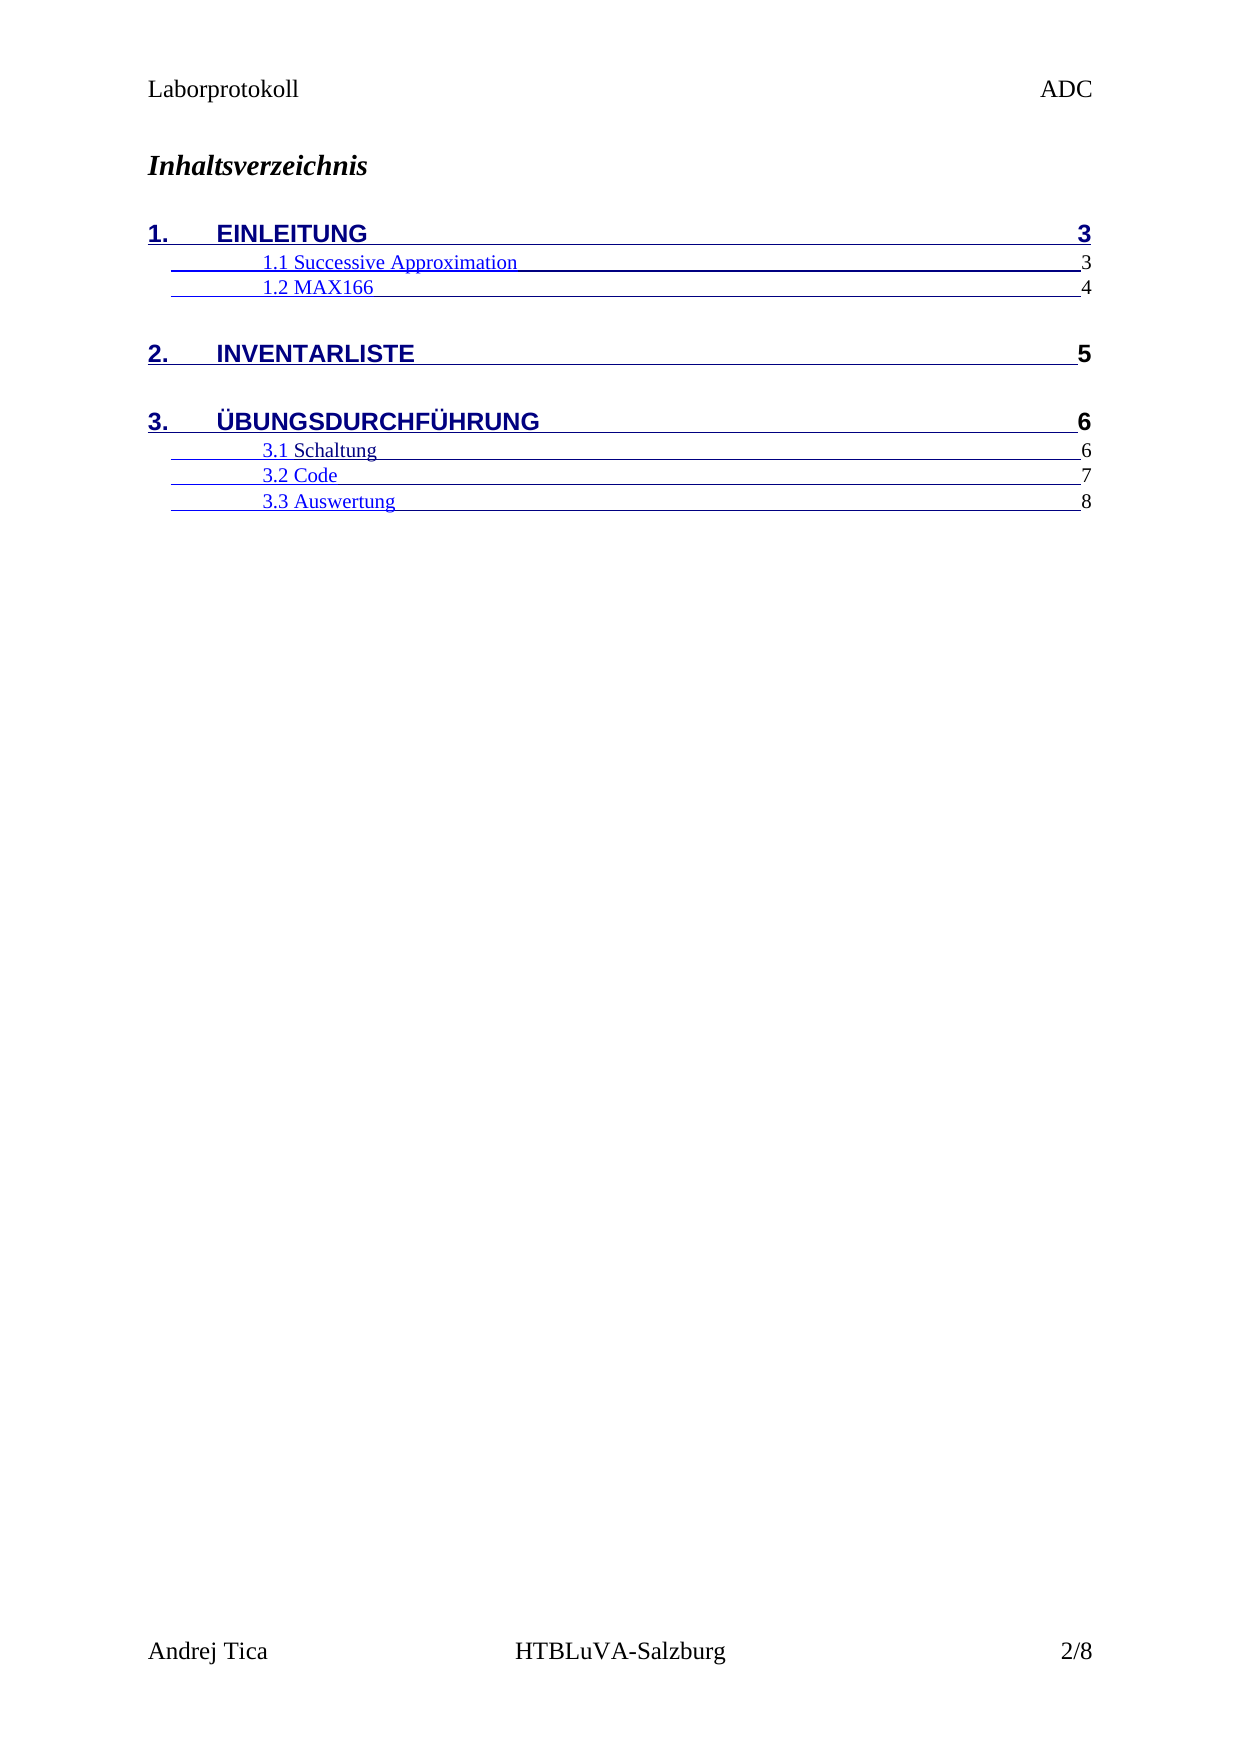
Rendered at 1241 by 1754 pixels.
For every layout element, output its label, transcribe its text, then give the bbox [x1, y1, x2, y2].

text 3. Übungsdurchführung 6 [148, 407, 1092, 436]
text 1.1 Successive Approximation 3 [171, 249, 1092, 274]
text 3.1 Schaltung 6 [171, 438, 1092, 462]
text 3.3 Auswertung 8 [171, 489, 1092, 513]
text Inhaltsverzeichnis [148, 148, 1092, 181]
text 2. Inventarliste 5 [148, 338, 1092, 367]
text 3.2 Code 7 [171, 463, 1092, 487]
text 1. Einleitung 3 [148, 219, 1092, 248]
text 1.2 MAX166 4 [171, 275, 1092, 299]
